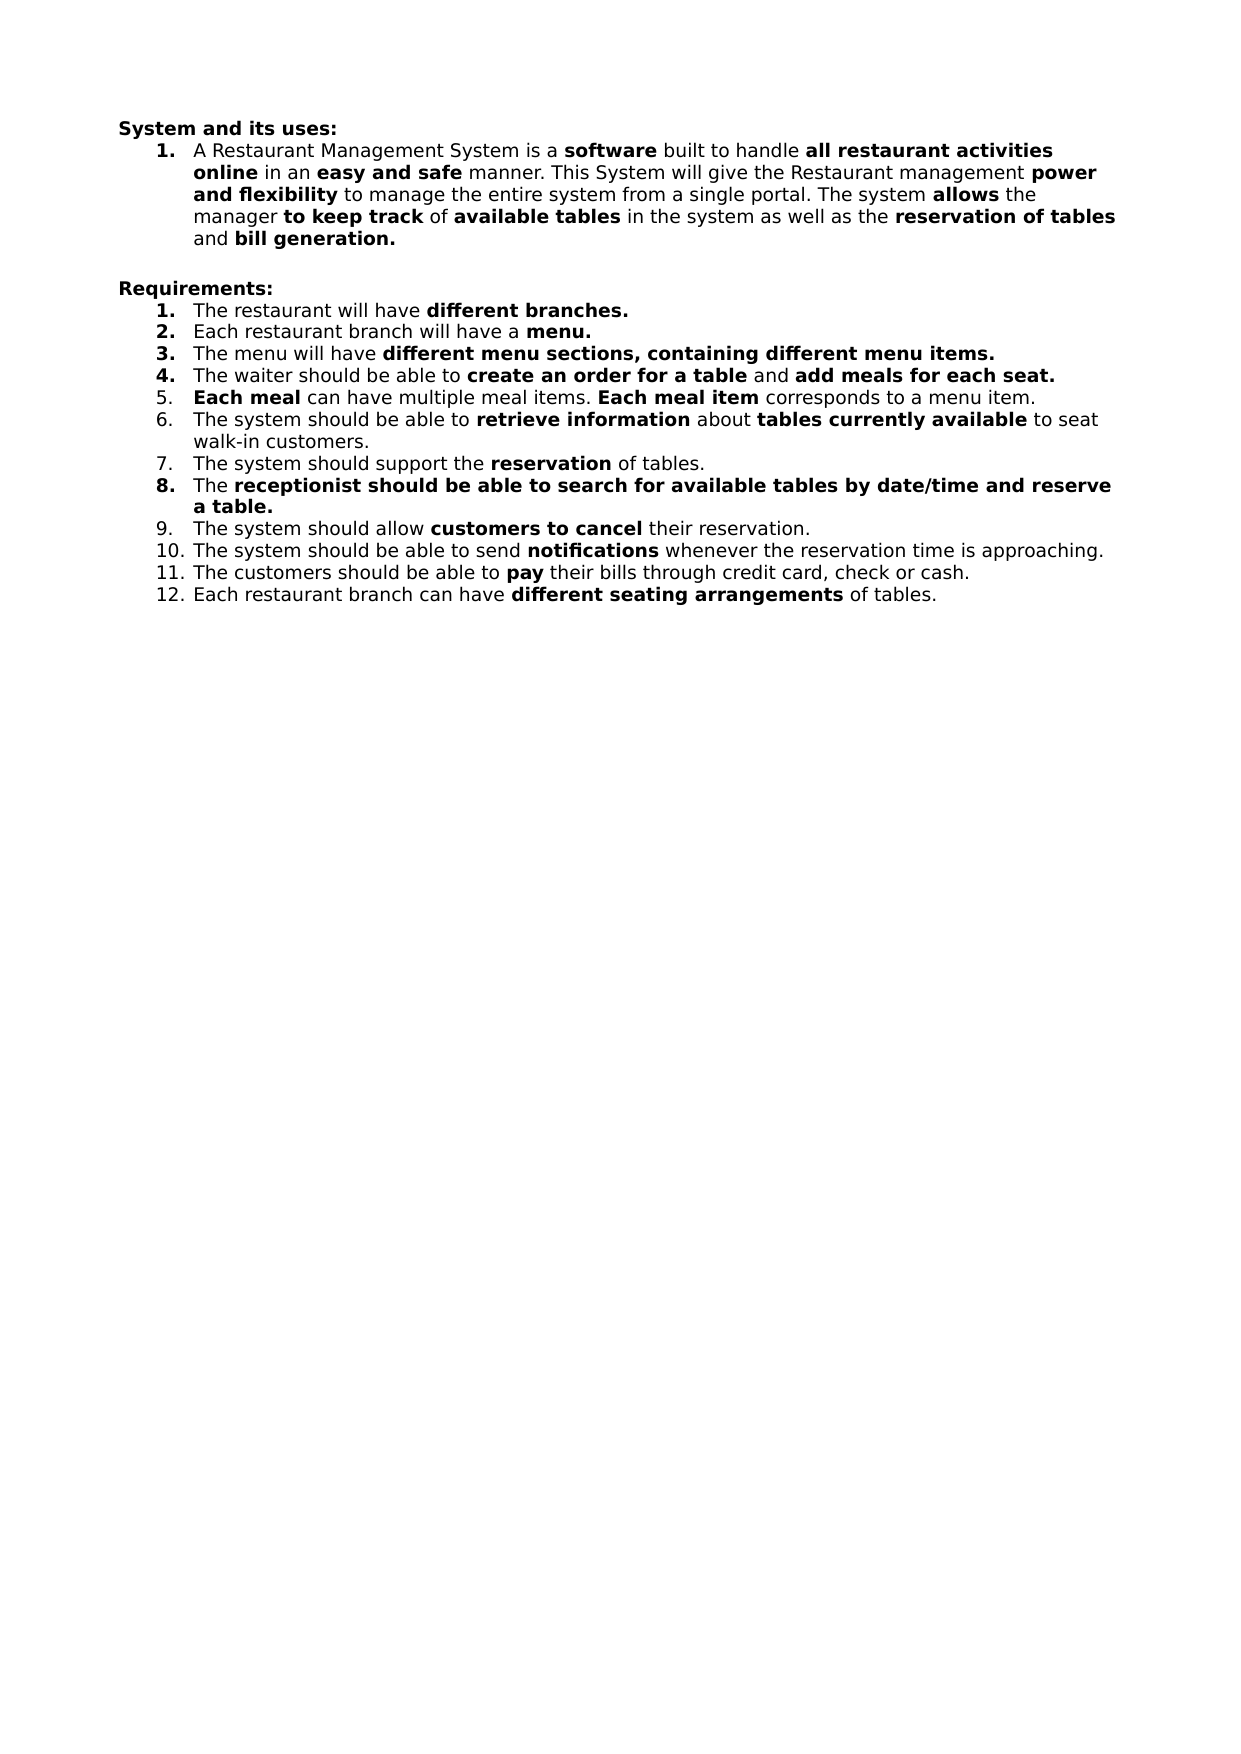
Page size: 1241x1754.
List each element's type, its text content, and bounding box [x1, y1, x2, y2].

list The system should be able to retrieve information about tables currently available to seat walk-in customers. [156, 409, 1122, 453]
list The system should be able to send notifications whenever the reservation time is approaching. [156, 540, 1122, 562]
text System and its uses: [118, 118, 1122, 140]
list The receptionist should be able to search for available tables by date/time and reserve a table. [156, 474, 1122, 518]
list Each restaurant branch can have different seating arrangements of tables. [156, 584, 1122, 606]
list A Restaurant Management System is a software built to handle all restaurant activities online in an easy and safe manner. This System will give the Restaurant management power and flexibility to manage the entire system from a single portal. The system allows the manager to keep track of available tables in the system as well as the reservation of tables and bill generation. [156, 140, 1122, 249]
list The customers should be able to pay their bills through credit card, check or cash. [156, 562, 1122, 584]
list The system should allow customers to cancel their reservation. [156, 518, 1122, 540]
list The waiter should be able to create an order for a table and add meals for each seat. [156, 365, 1122, 387]
list The system should support the reservation of tables. [156, 453, 1122, 474]
list Each restaurant branch will have a menu. [156, 321, 1122, 343]
list The restaurant will have different branches. [156, 299, 1122, 321]
text Requirements: [118, 278, 1122, 299]
list The menu will have different menu sections, containing different menu items. [156, 343, 1122, 365]
list Each meal can have multiple meal items. Each meal item corresponds to a menu item. [156, 387, 1122, 409]
